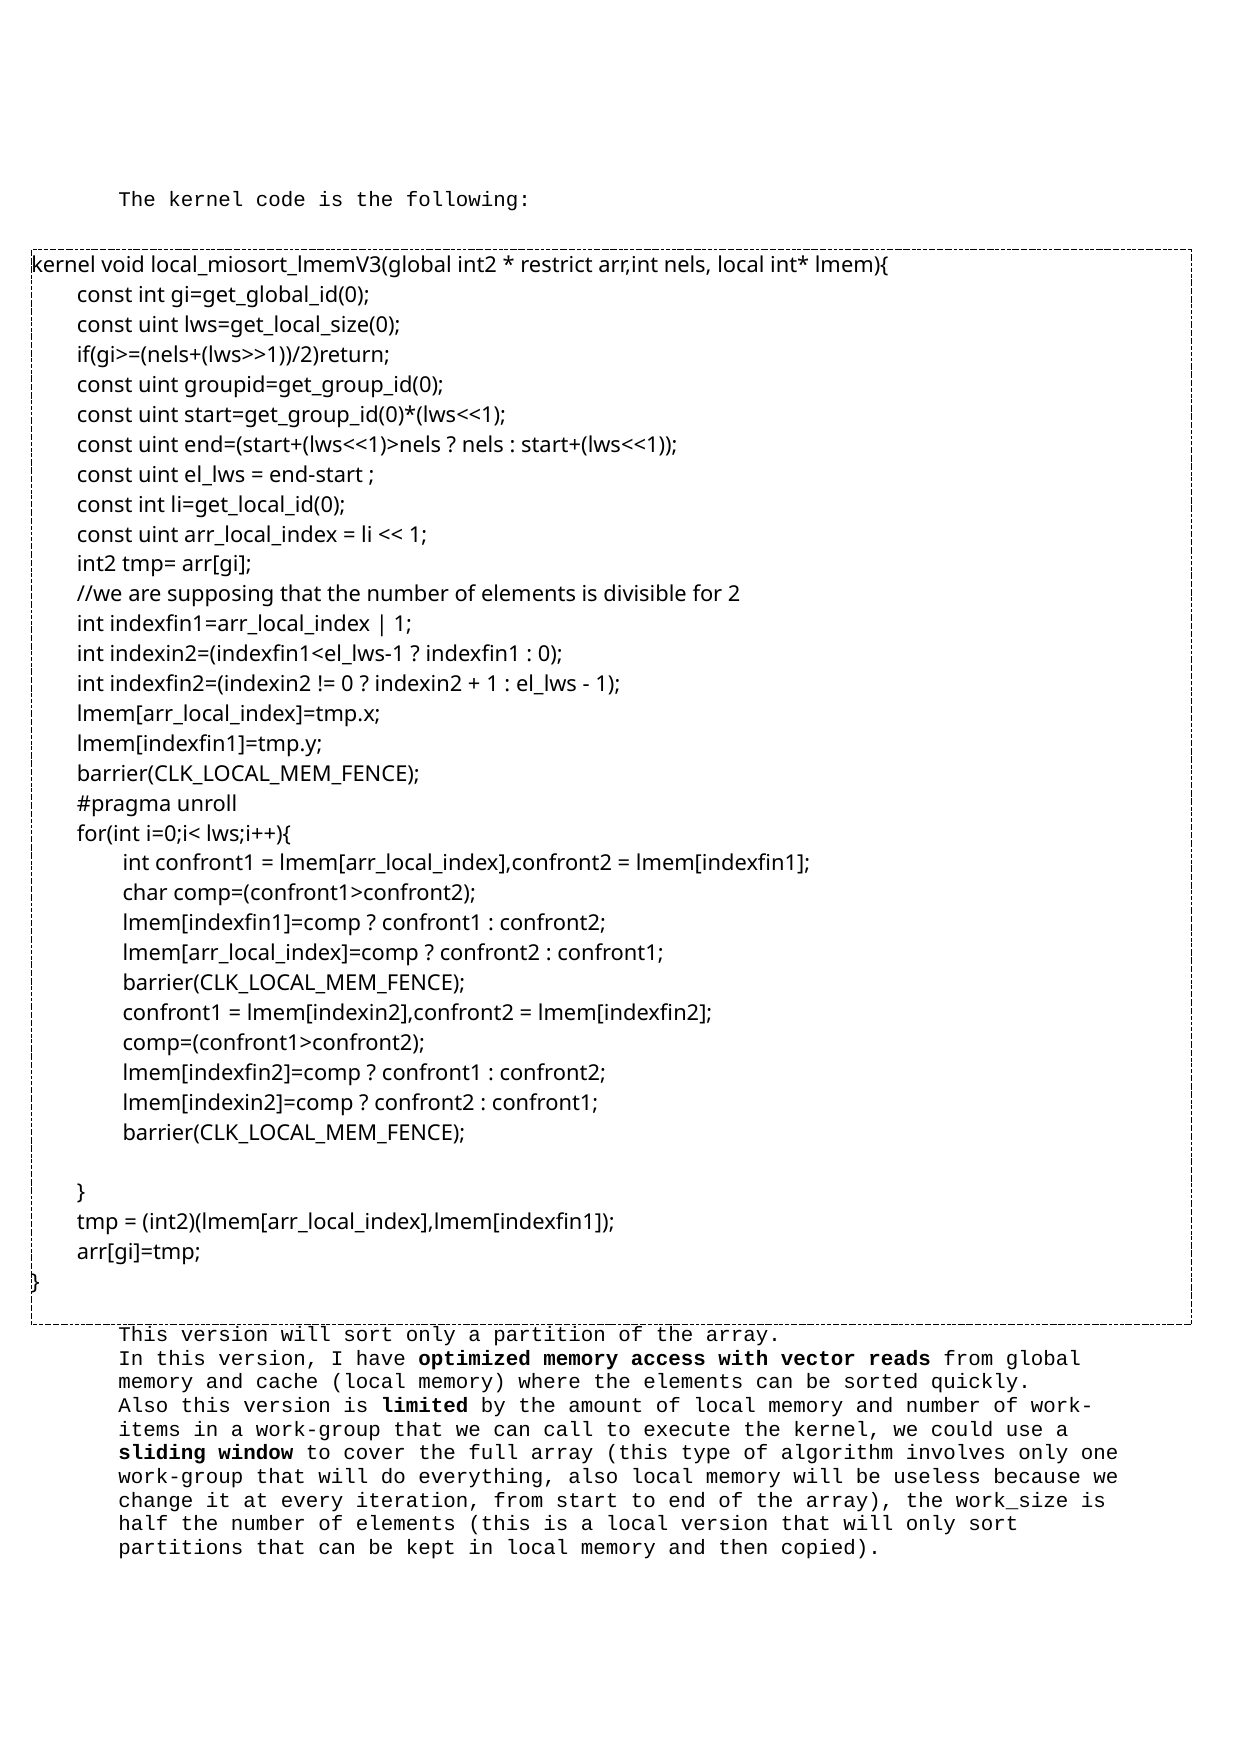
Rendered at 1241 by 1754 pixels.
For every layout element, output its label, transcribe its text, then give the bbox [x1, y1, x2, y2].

text Also this version is limited by the amount of local memory and number of work-items in a work-group that we can call to execute the kernel, we could use a sliding window to cover the full array (this type of algorithm involves only one work-group that will do everything, also local memory will be useless because we change it at every iteration, from start to end of the array), the work_size is half the number of elements (this is a local version that will only sort partitions that can be kept in local memory and then copied). [118, 1395, 1122, 1561]
text In this version, I have optimized memory access with vector reads from global memory and cache (local memory) where the elements can be sorted quickly. [118, 1348, 1122, 1395]
text The kernel code is the following: [118, 189, 1122, 213]
text This version will sort only a partition of the array. [118, 1324, 1122, 1348]
